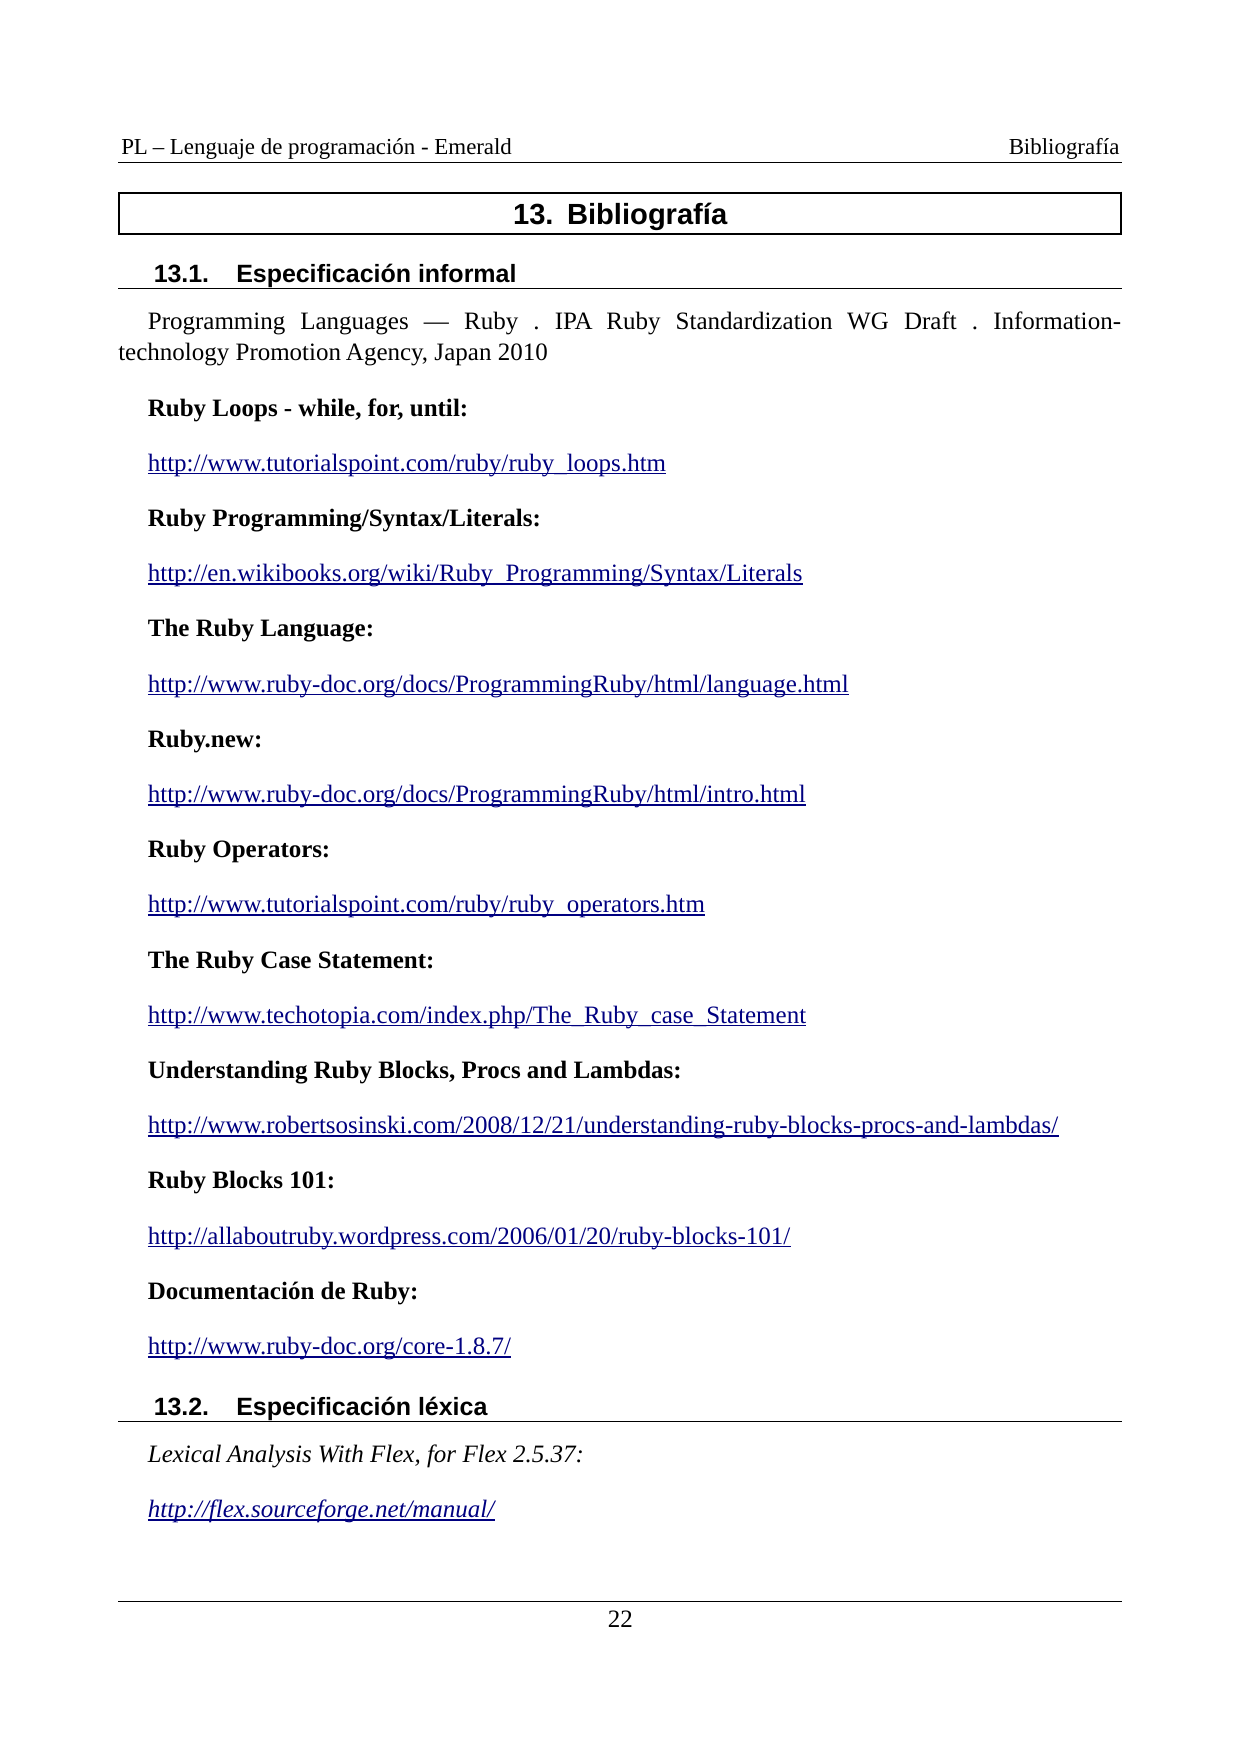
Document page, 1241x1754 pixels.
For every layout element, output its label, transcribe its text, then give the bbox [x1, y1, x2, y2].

text http://flex.sourceforge.net/manual/ [118, 1494, 1122, 1523]
text http://allaboutruby.wordpress.com/2006/01/20/ruby-blocks-101/ [118, 1221, 1122, 1249]
text http://www.ruby-doc.org/core-1.8.7/ [118, 1331, 1122, 1360]
text The Ruby Language: [118, 613, 1122, 642]
text Documentación de Ruby: [118, 1276, 1122, 1305]
text Ruby.new: [118, 724, 1122, 753]
text Ruby Operators: [118, 834, 1122, 863]
text Lexical Analysis With Flex, for Flex 2.5.37: [118, 1439, 1122, 1468]
text Ruby Blocks 101: [118, 1166, 1122, 1194]
subtitle Especificación informal [118, 259, 1122, 288]
text http://www.ruby-doc.org/docs/ProgrammingRuby/html/intro.html [118, 779, 1122, 808]
subtitle Bibliografía [120, 194, 1120, 233]
subtitle Especificación léxica [118, 1392, 1122, 1421]
text http://www.tutorialspoint.com/ruby/ruby_operators.htm [118, 889, 1122, 918]
text http://www.techotopia.com/index.php/The_Ruby_case_Statement [118, 1000, 1122, 1029]
text http://www.tutorialspoint.com/ruby/ruby_loops.htm [118, 448, 1122, 477]
text Ruby Loops - while, for, until: [118, 393, 1122, 421]
text The Ruby Case Statement: [118, 945, 1122, 973]
text Ruby Programming/Syntax/Literals: [118, 503, 1122, 532]
text http://www.robertsosinski.com/2008/12/21/understanding-ruby-blocks-procs-and-lambdas/ [118, 1110, 1122, 1139]
text http://en.wikibooks.org/wiki/Ruby_Programming/Syntax/Literals [118, 558, 1122, 587]
text Programming Languages — Ruby . IPA Ruby Standardization WG Draft . Information-technology Promotion Agency, Japan 2010 [118, 306, 1122, 366]
text Understanding Ruby Blocks, Procs and Lambdas: [118, 1055, 1122, 1084]
text http://www.ruby-doc.org/docs/ProgrammingRuby/html/language.html [118, 669, 1122, 697]
